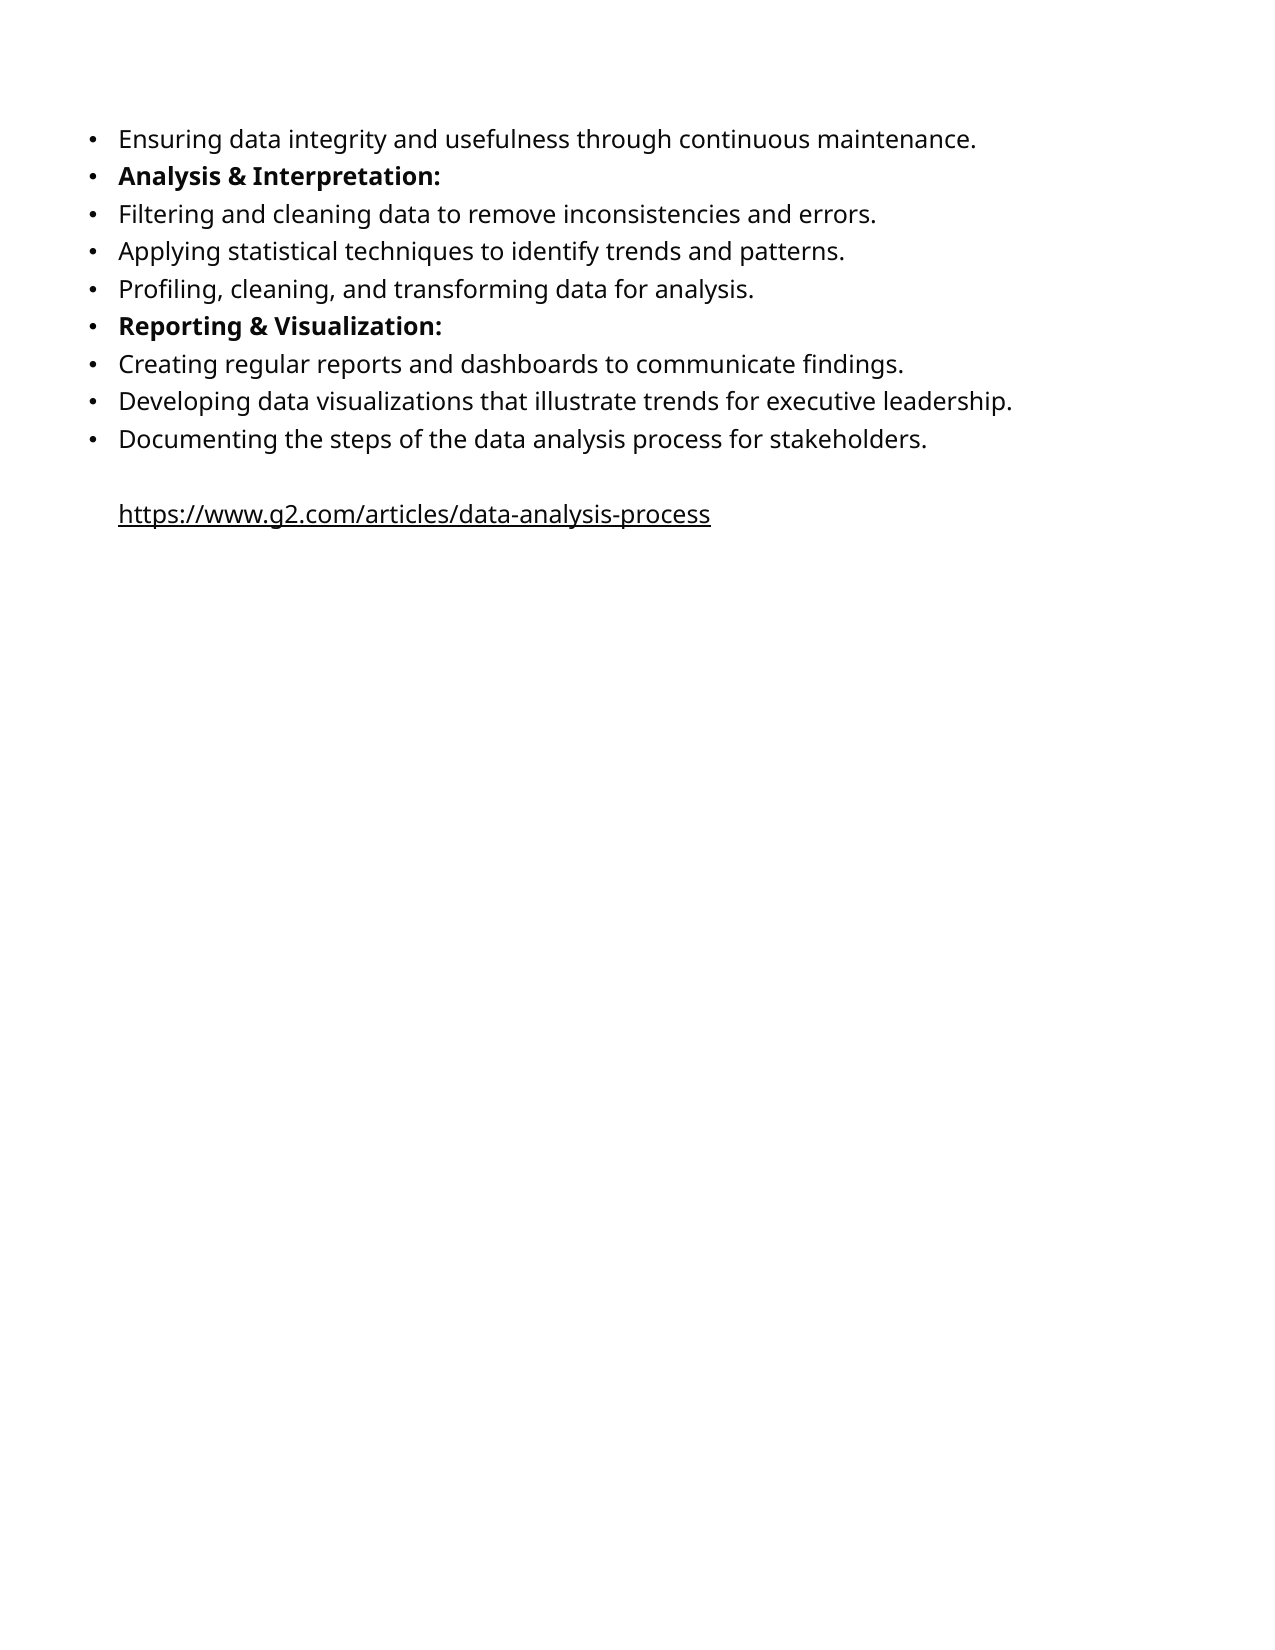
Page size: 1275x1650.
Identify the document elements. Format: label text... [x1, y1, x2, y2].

list Ensuring data integrity and usefulness through continuous maintenance. [118, 118, 1157, 156]
list Developing data visualizations that illustrate trends for executive leadership. [118, 381, 1157, 418]
list Documenting the steps of the data analysis process for stakeholders. [118, 418, 1157, 456]
list Reporting & Visualization: [118, 306, 1157, 343]
list Profiling, cleaning, and transforming data for analysis. [118, 268, 1157, 306]
list Analysis & Interpretation: [118, 156, 1157, 193]
list Filtering and cleaning data to remove inconsistencies and errors. [118, 193, 1157, 231]
list Creating regular reports and dashboards to communicate findings. [118, 343, 1157, 381]
text https://www.g2.com/articles/data-analysis-process [118, 493, 1157, 531]
list Applying statistical techniques to identify trends and patterns. [118, 231, 1157, 268]
